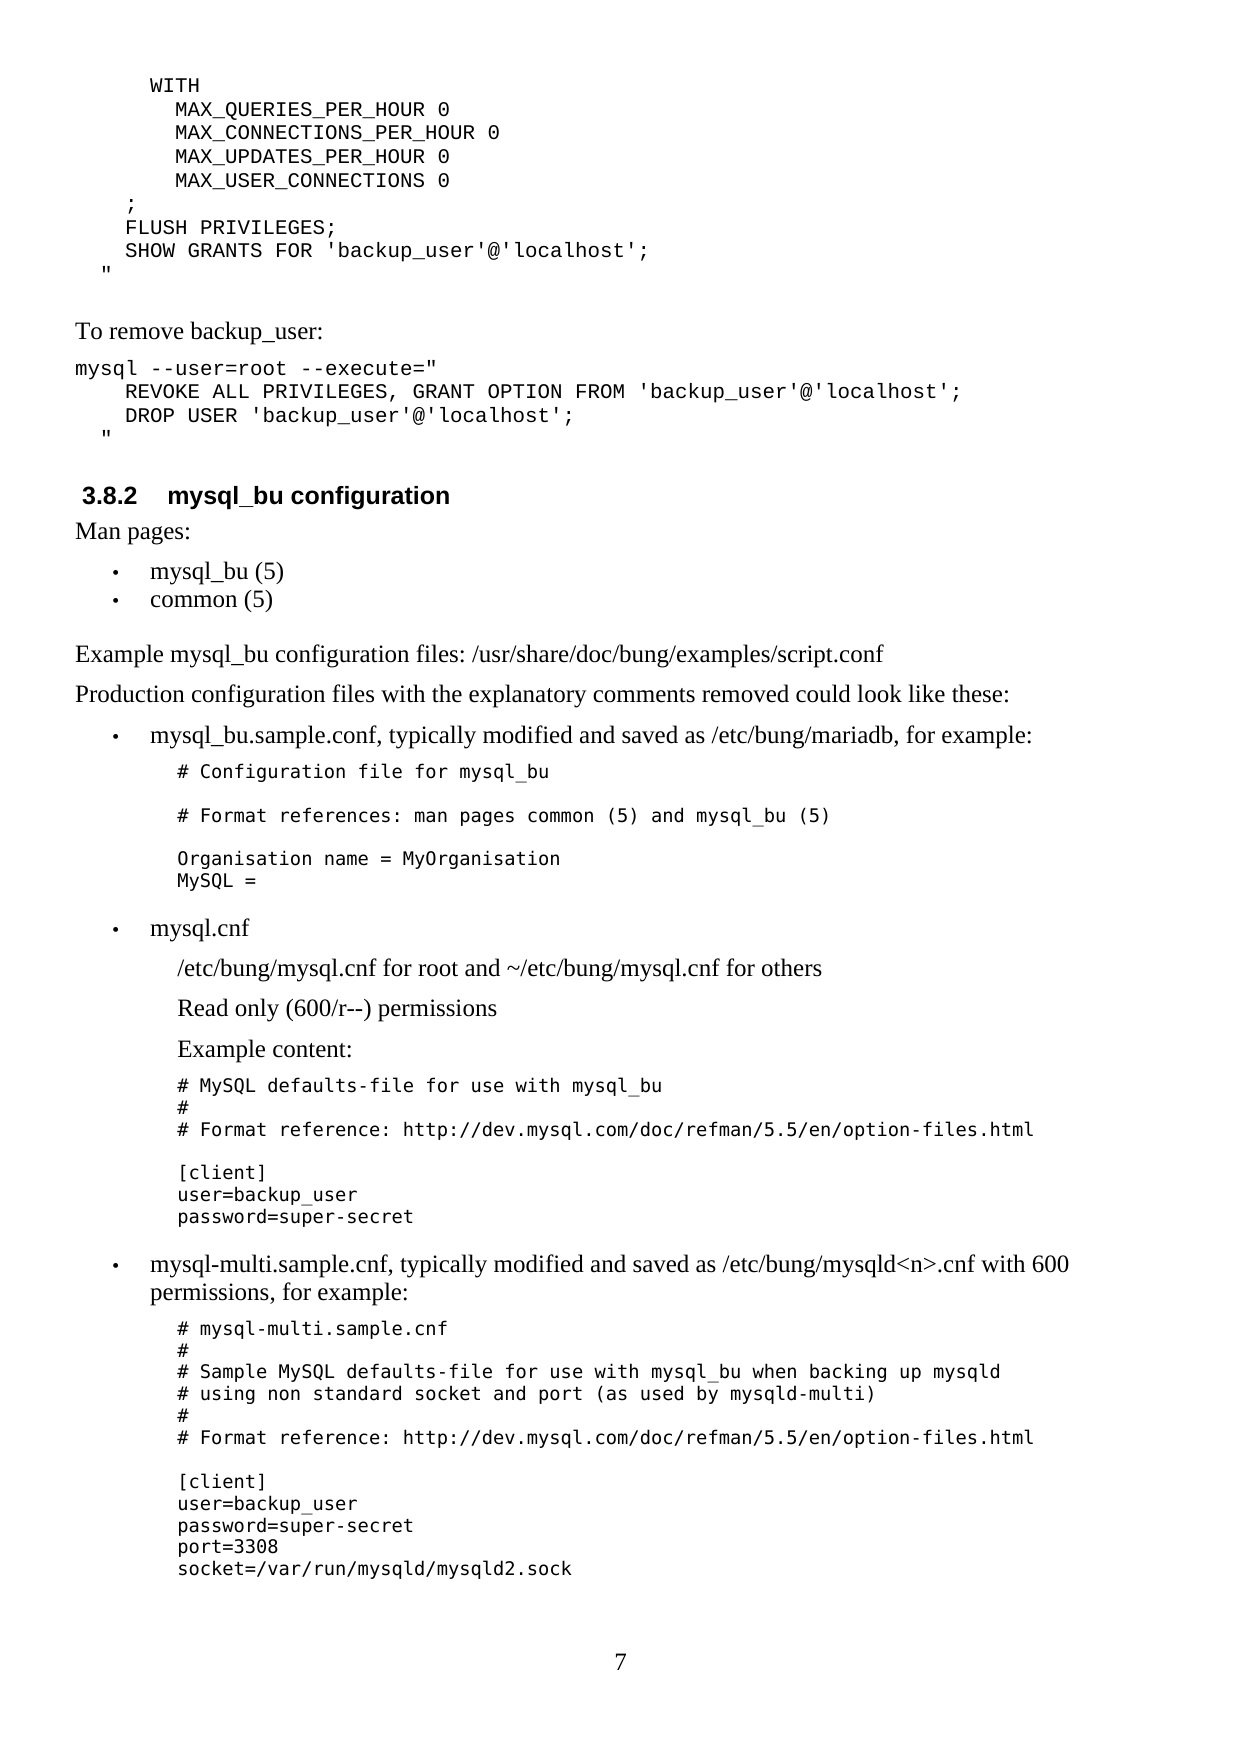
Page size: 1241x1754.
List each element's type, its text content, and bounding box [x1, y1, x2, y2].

text password=super-secret [177, 1206, 1166, 1228]
text Example content: [177, 1035, 1166, 1062]
text # Format reference: http://dev.mysql.com/doc/refman/5.5/en/option-files.html [177, 1119, 1166, 1141]
text # Format references: man pages common (5) and mysql_bu (5) [177, 805, 1166, 827]
text MySQL = [177, 870, 1166, 914]
text FLUSH PRIVILEGES; [75, 217, 1166, 241]
list mysql.cnf [112, 914, 1166, 942]
text Production configuration files with the explanatory comments removed could look like these: [75, 681, 1166, 708]
text [client] [177, 1471, 1166, 1493]
text DROP USER 'backup_user'@'localhost'; [75, 405, 1166, 428]
text MAX_USER_CONNECTIONS 0 [75, 169, 1166, 193]
text SHOW GRANTS FOR 'backup_user'@'localhost'; [75, 241, 1166, 264]
text MAX_UPDATES_PER_HOUR 0 [75, 146, 1166, 169]
list mysql_bu.sample.conf, typically modified and saved as /etc/bung/mariadb, for example: [112, 721, 1166, 748]
text REVOKE ALL PRIVILEGES, GRANT OPTION FROM 'backup_user'@'localhost'; [75, 381, 1166, 405]
text WITH [75, 75, 1166, 99]
text MAX_CONNECTIONS_PER_HOUR 0 [75, 122, 1166, 146]
text Man pages: [75, 517, 1166, 545]
text user=backup_user [177, 1493, 1166, 1515]
text # Configuration file for mysql_bu [177, 761, 1166, 783]
text ; [75, 193, 1166, 217]
text # [177, 1340, 1166, 1362]
text To remove backup_user: [75, 317, 1166, 345]
text Example mysql_bu configuration files: /usr/share/doc/bung/examples/script.conf [75, 640, 1166, 668]
text port=3308 [177, 1537, 1166, 1558]
text Organisation name = MyOrganisation [177, 848, 1166, 870]
text MAX_QUERIES_PER_HOUR 0 [75, 99, 1166, 122]
subtitle mysql_bu configuration [75, 482, 1166, 509]
text # [177, 1405, 1166, 1427]
list mysql-multi.sample.cnf, typically modified and saved as /etc/bung/mysqld<n>.cnf with 600 permissions, for example: [112, 1250, 1166, 1305]
text /etc/bung/mysql.cnf for root and ~/etc/bung/mysql.cnf for others [177, 954, 1166, 982]
text # MySQL defaults-file for use with mysql_bu [177, 1075, 1166, 1097]
text # mysql-multi.sample.cnf [177, 1318, 1166, 1340]
text Read only (600/r--) permissions [177, 994, 1166, 1022]
text " [75, 428, 1166, 452]
text password=super-secret [177, 1515, 1166, 1537]
text # Format reference: http://dev.mysql.com/doc/refman/5.5/en/option-files.html [177, 1427, 1166, 1449]
text " [75, 264, 1166, 288]
list mysql_bu (5) [112, 557, 1166, 585]
text user=backup_user [177, 1184, 1166, 1206]
text mysql --user=root --execute=" [75, 357, 1166, 381]
text # [177, 1097, 1166, 1119]
list common (5) [112, 585, 1166, 613]
text # Sample MySQL defaults-file for use with mysql_bu when backing up mysqld [177, 1362, 1166, 1383]
text [client] [177, 1162, 1166, 1184]
text # using non standard socket and port (as used by mysqld-multi) [177, 1383, 1166, 1405]
text socket=/var/run/mysqld/mysqld2.sock [177, 1558, 1166, 1602]
